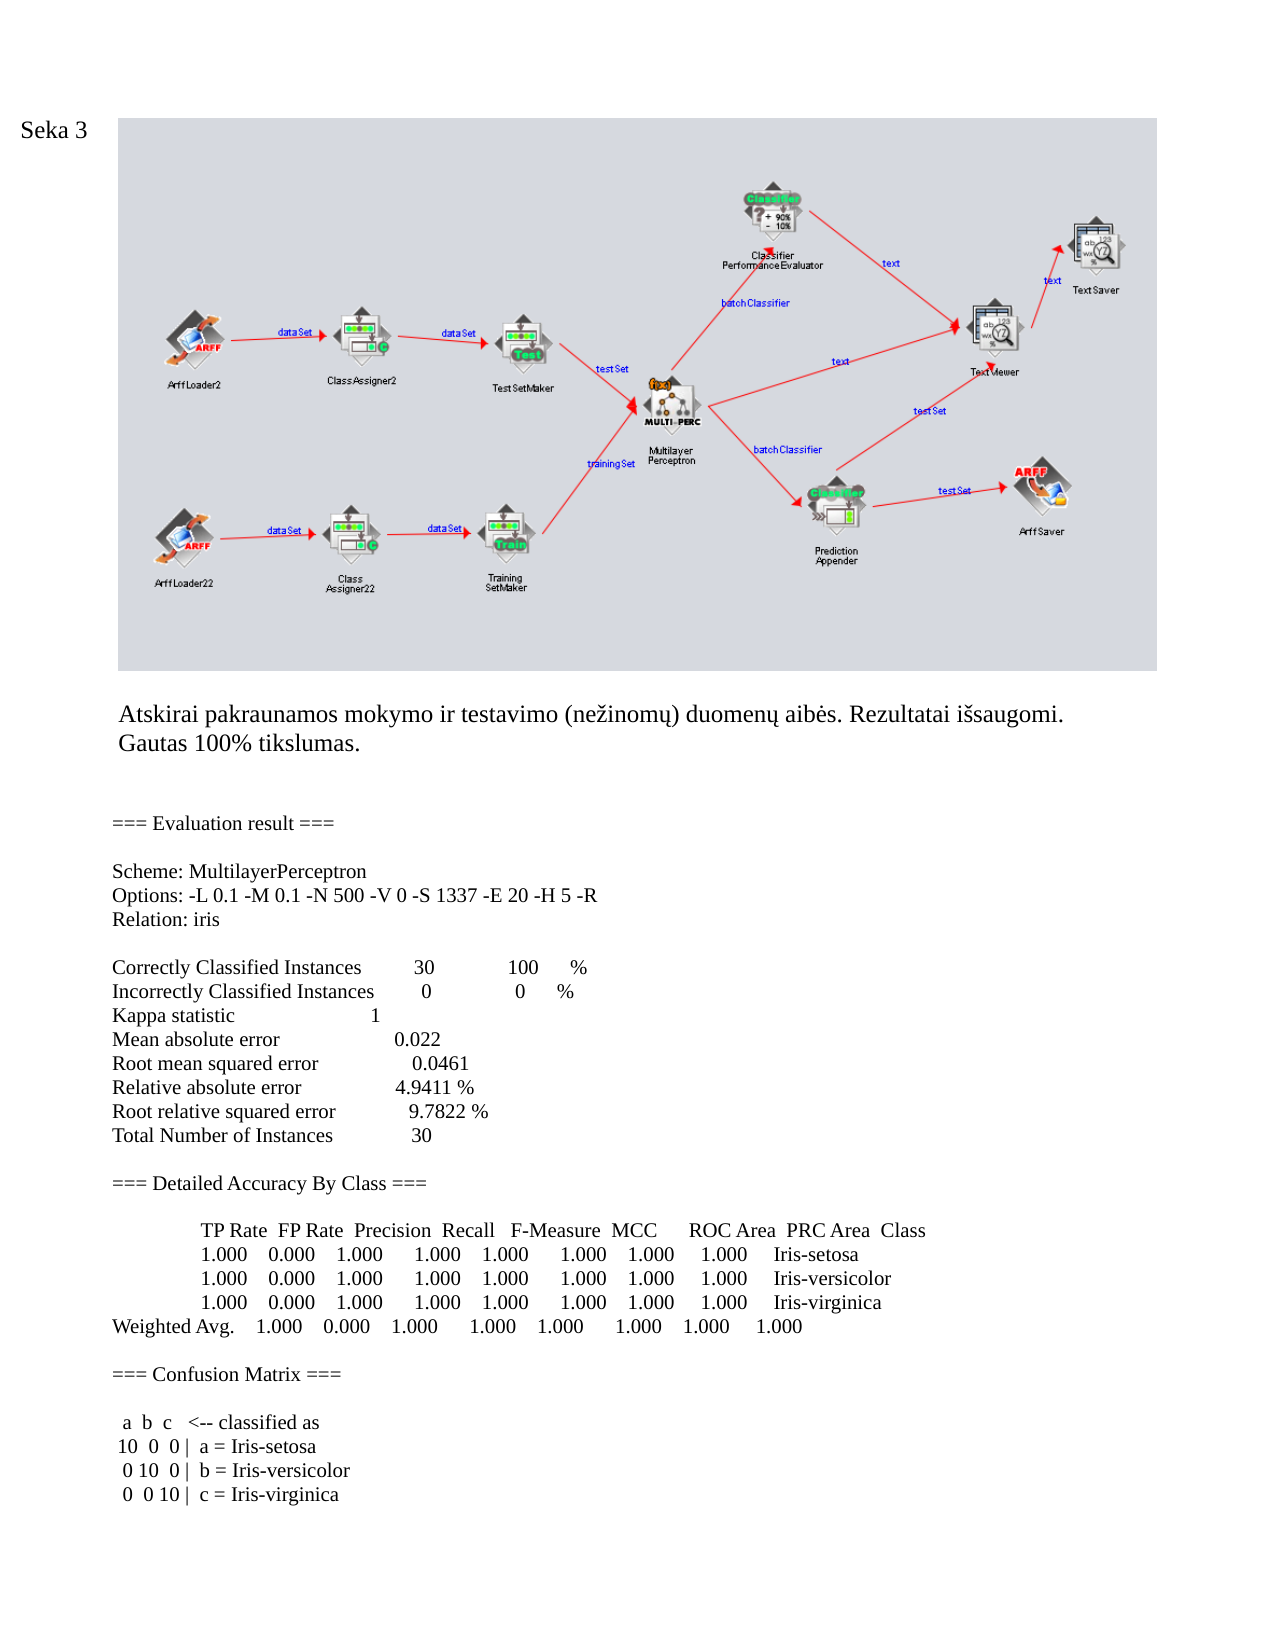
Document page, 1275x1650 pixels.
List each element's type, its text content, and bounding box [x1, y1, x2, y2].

text Atskirai pakraunamos mokymo ir testavimo (nežinomų) duomenų aibės. Rezultatai išsaugomi. [118, 699, 1157, 728]
text Gautas 100% tikslumas. [118, 728, 1157, 757]
picture [118, 118, 1157, 671]
